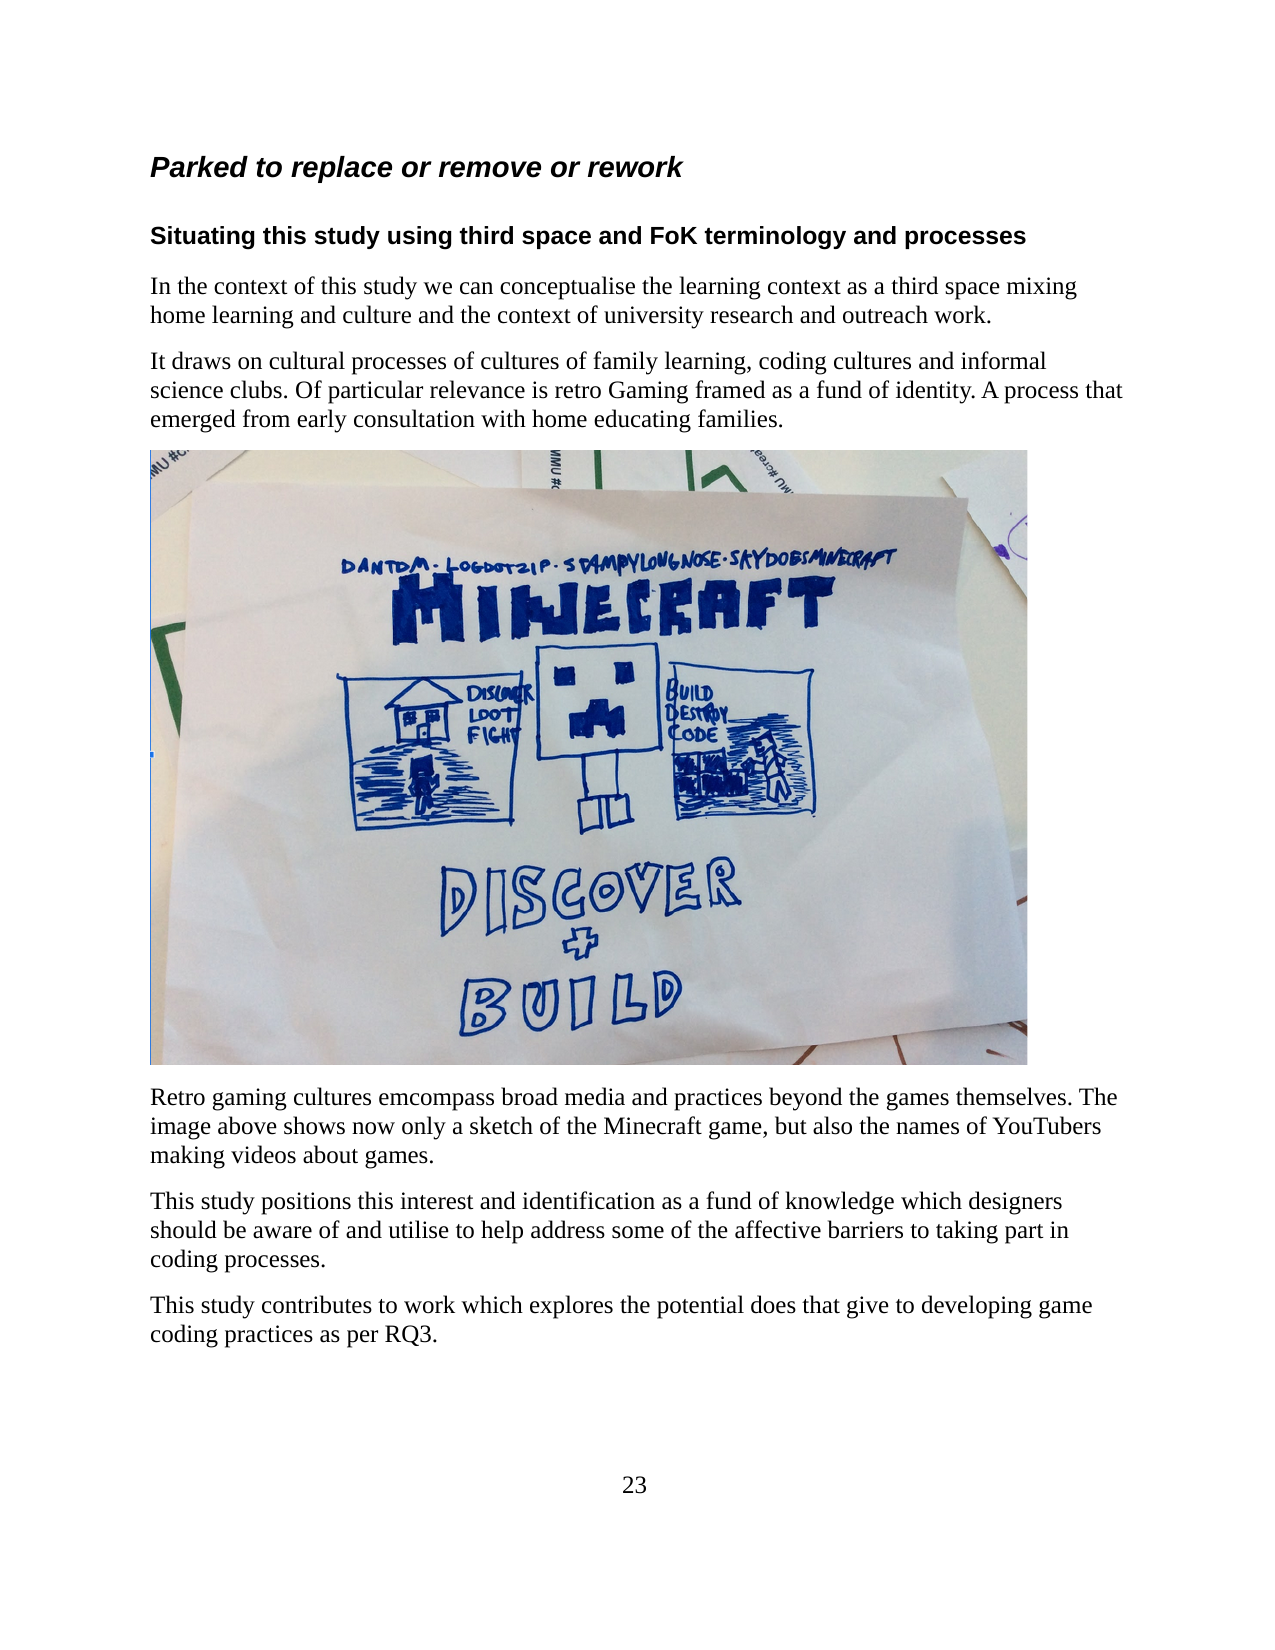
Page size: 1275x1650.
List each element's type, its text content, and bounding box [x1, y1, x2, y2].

text Retro gaming cultures emcompass broad media and practices beyond the games themselves. The image above shows now only a sketch of the Minecraft game, but also the names of YouTubers making videos about games. [150, 1082, 1125, 1168]
text It draws on cultural processes of cultures of family learning, coding cultures and informal science clubs. Of particular relevance is retro Gaming framed as a fund of identity. A process that emerged from early consultation with home educating families. [150, 346, 1125, 433]
subtitle Parked to replace or remove or rework [150, 150, 1125, 183]
subtitle Situating this study using third space and FoK terminology and processes [150, 221, 1125, 249]
text This study contributes to work which explores the potential does that give to developing game coding practices as per RQ3. [150, 1291, 1125, 1348]
text This study positions this interest and identification as a fund of knowledge which designers should be aware of and utilise to help address some of the affective barriers to taking part in coding processes. [150, 1186, 1125, 1273]
picture [150, 450, 1028, 1065]
text In the context of this study we can conceptualise the learning context as a third space mixing home learning and culture and the context of university research and outreach work. [150, 271, 1125, 328]
